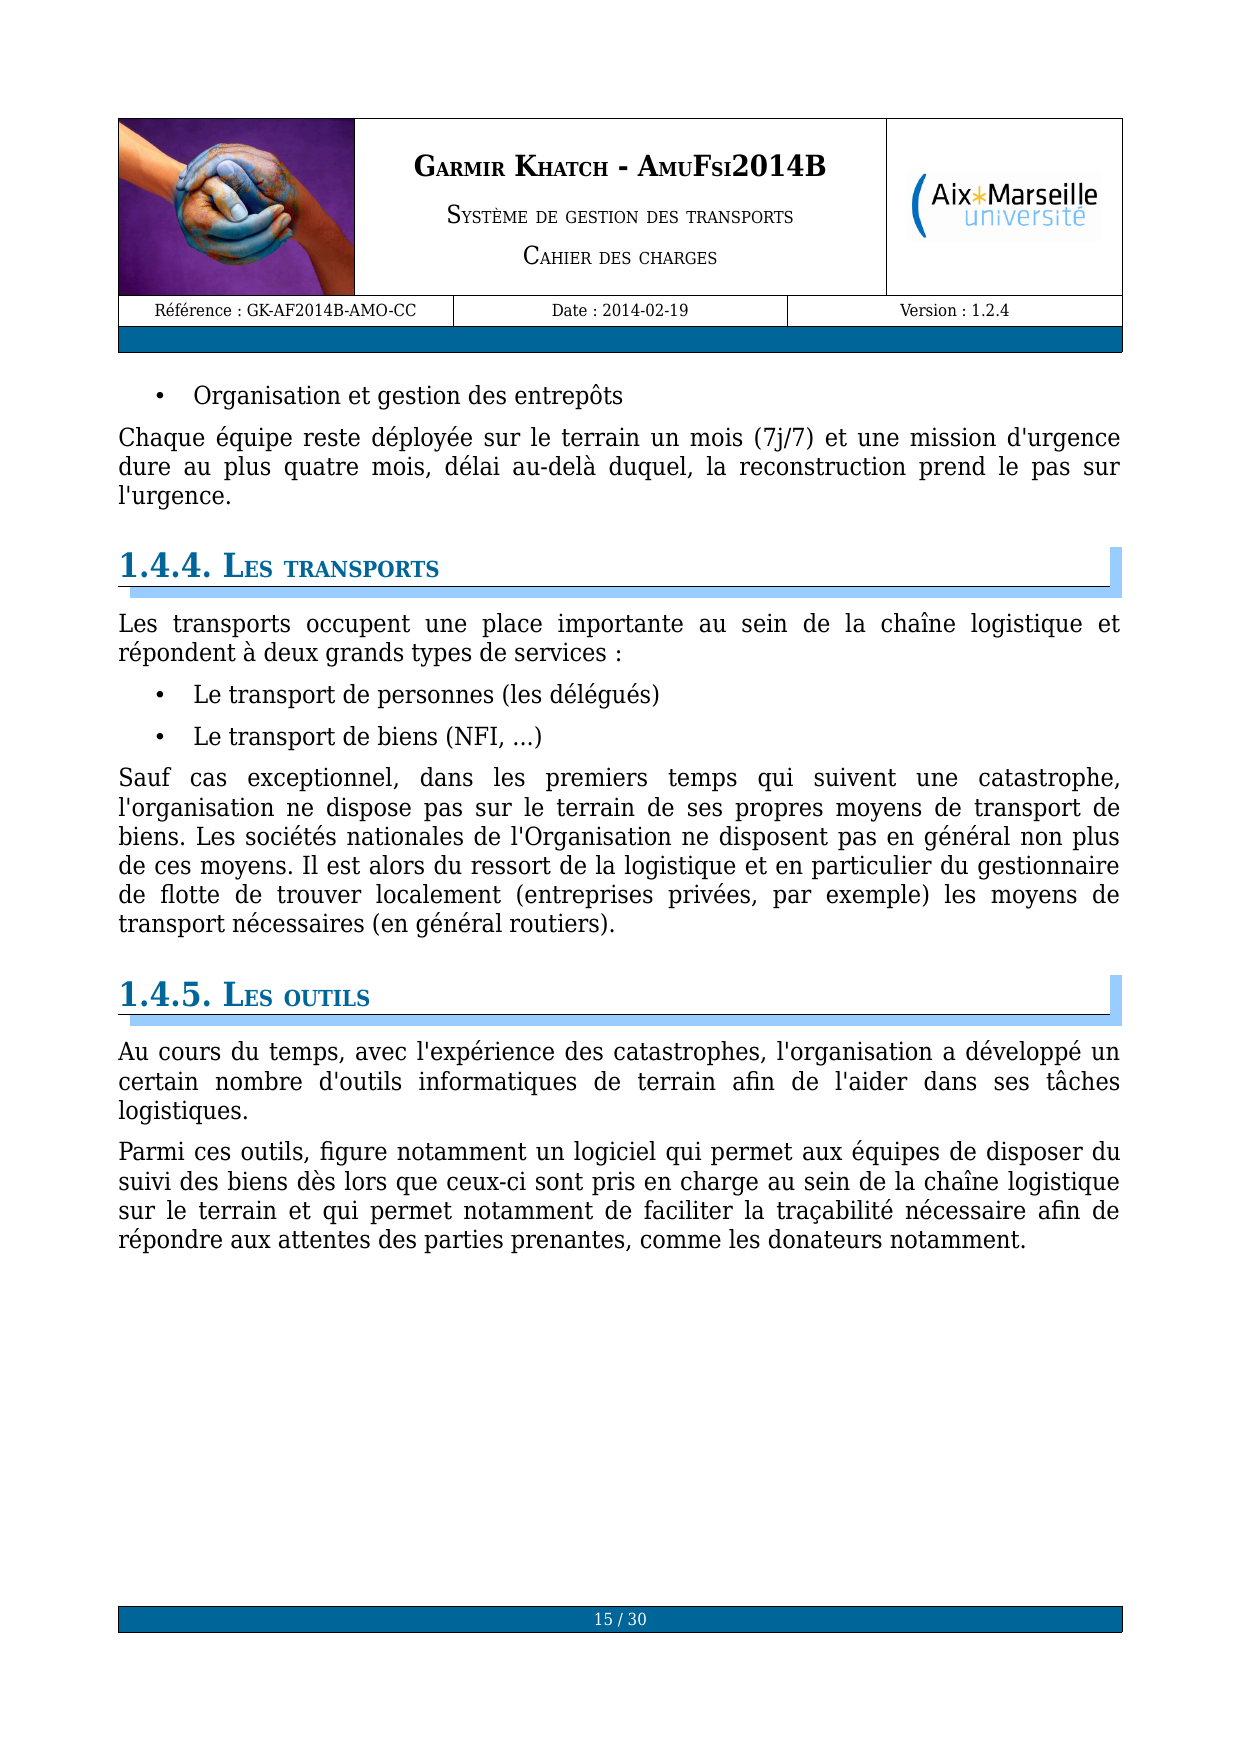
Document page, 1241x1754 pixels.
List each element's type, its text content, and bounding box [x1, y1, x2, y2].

text Les transports occupent une place importante au sein de la chaîne logistique et répondent à deux grands types de services : [118, 609, 1122, 668]
text Parmi ces outils, figure notamment un logiciel qui permet aux équipes de disposer du suivi des biens dès lors que ceux-ci sont pris en charge au sein de la chaîne logistique sur le terrain et qui permet notamment de faciliter la traçabilité nécessaire afin de répondre aux attentes des parties prenantes, comme les donateurs notamment. [118, 1137, 1122, 1254]
list Le transport de personnes (les délégués) [156, 680, 1122, 709]
subtitle Les outils [118, 975, 1110, 1014]
text Au cours du temps, avec l'expérience des catastrophes, l'organisation a développé un certain nombre d'outils informatiques de terrain afin de l'aider dans ses tâches logistiques. [118, 1037, 1122, 1125]
text Chaque équipe reste déployée sur le terrain un mois (7j/7) et une mission d'urgence dure au plus quatre mois, délai au-delà duquel, la reconstruction prend le pas sur l'urgence. [118, 423, 1122, 510]
list Le transport de biens (NFI, ...) [156, 722, 1122, 751]
picture [887, 126, 1122, 288]
subtitle Les transports [118, 547, 1110, 586]
text Sauf cas exceptionnel, dans les premiers temps qui suivent une catastrophe, l'organisation ne dispose pas sur le terrain de ses propres moyens de transport de biens. Les sociétés nationales de l'Organisation ne disposent pas en général non plus de ces moyens. Il est alors du ressort de la logistique et en particulier du gestionnaire de flotte de trouver localement (entreprises privées, par exemple) les moyens de transport nécessaires (en général routiers). [118, 763, 1122, 938]
picture [119, 119, 354, 295]
list Organisation et gestion des entrepôts [156, 381, 1122, 410]
